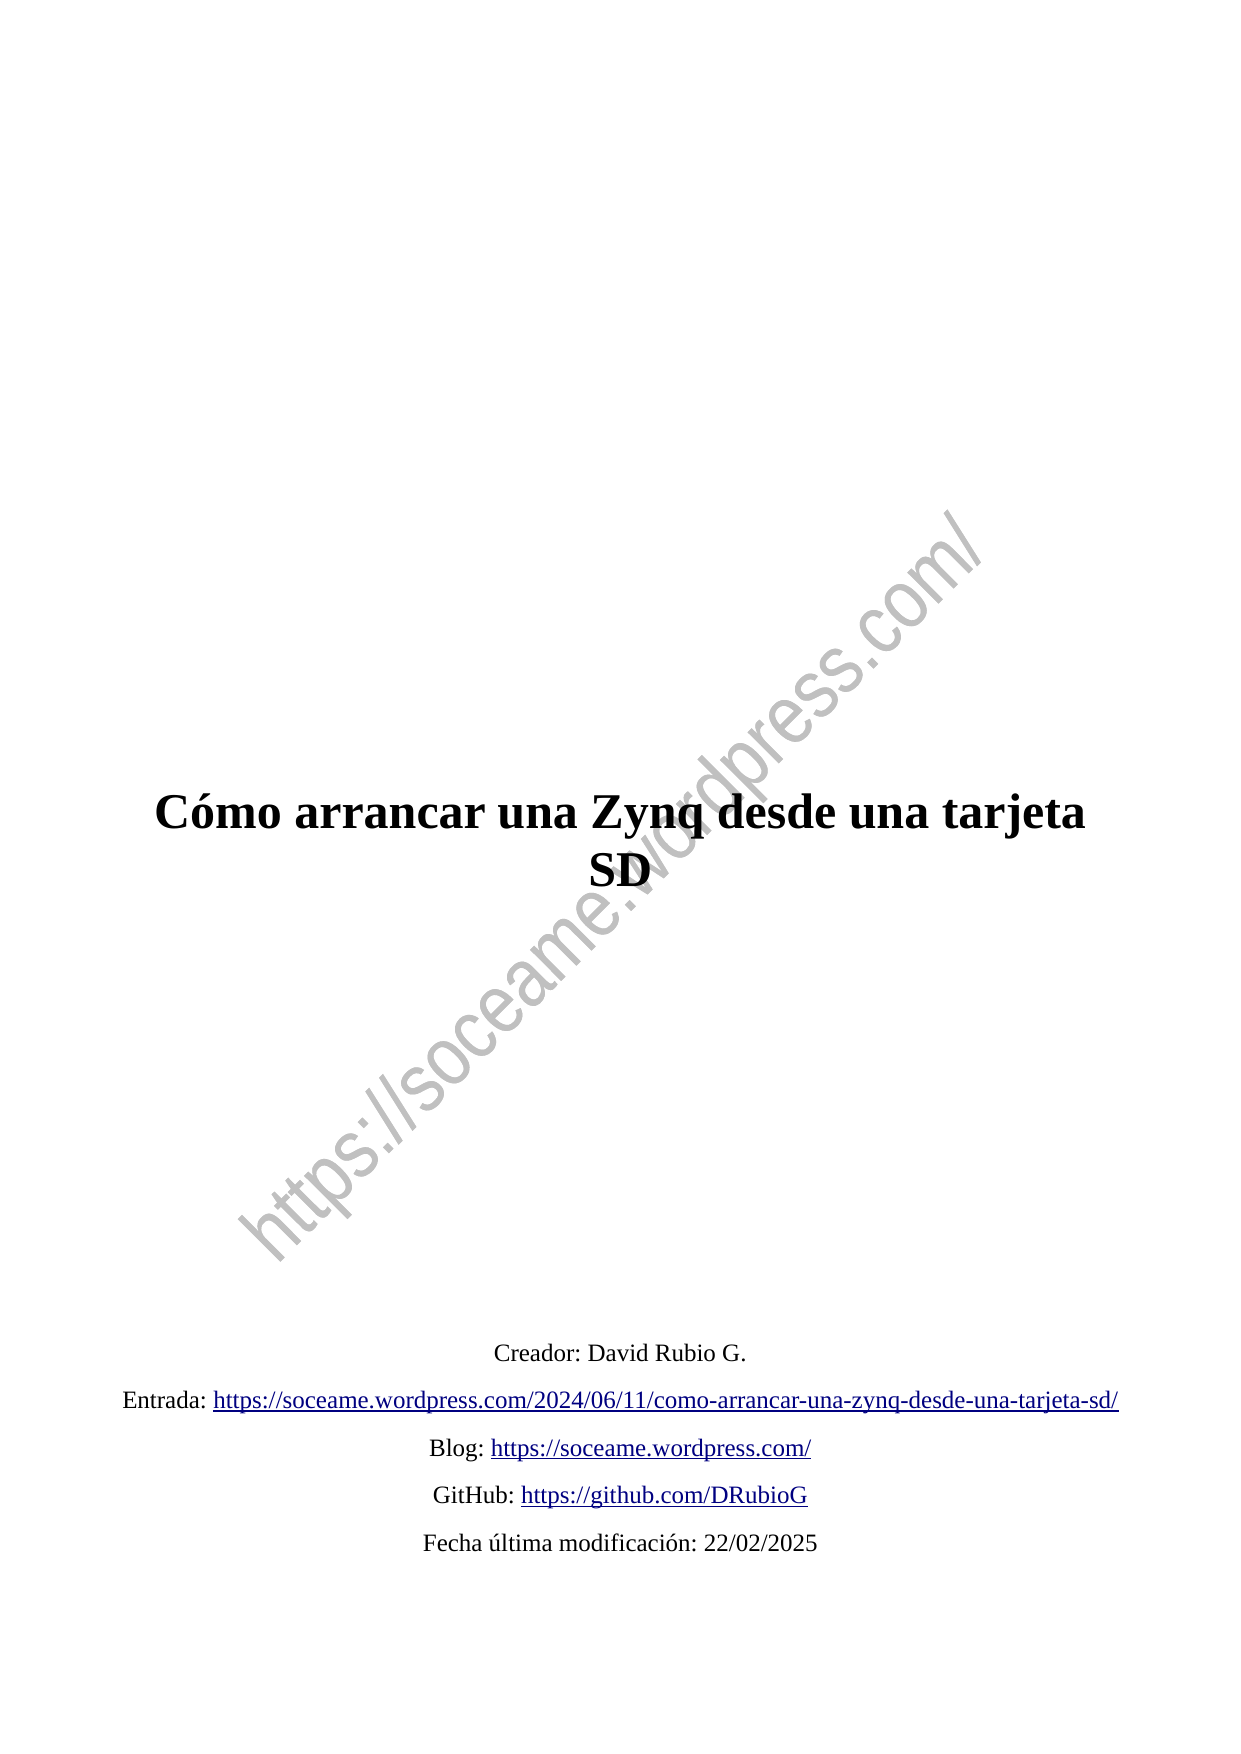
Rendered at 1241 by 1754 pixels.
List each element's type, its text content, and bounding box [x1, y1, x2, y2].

text GitHub: https://github.com/DRubioG [118, 1481, 1122, 1509]
text Fecha última modificación: 22/02/2025 [118, 1528, 1122, 1557]
text Creador: David Rubio G. [118, 1338, 1122, 1366]
text Blog: https://soceame.wordpress.com/ [118, 1433, 1122, 1462]
subtitle Cómo arrancar una Zynq desde una tarjeta SD [118, 782, 1122, 897]
text Entrada: https://soceame.wordpress.com/2024/06/11/como-arrancar-una-zynq-desde-una-tarjeta-sd/ [118, 1385, 1122, 1414]
